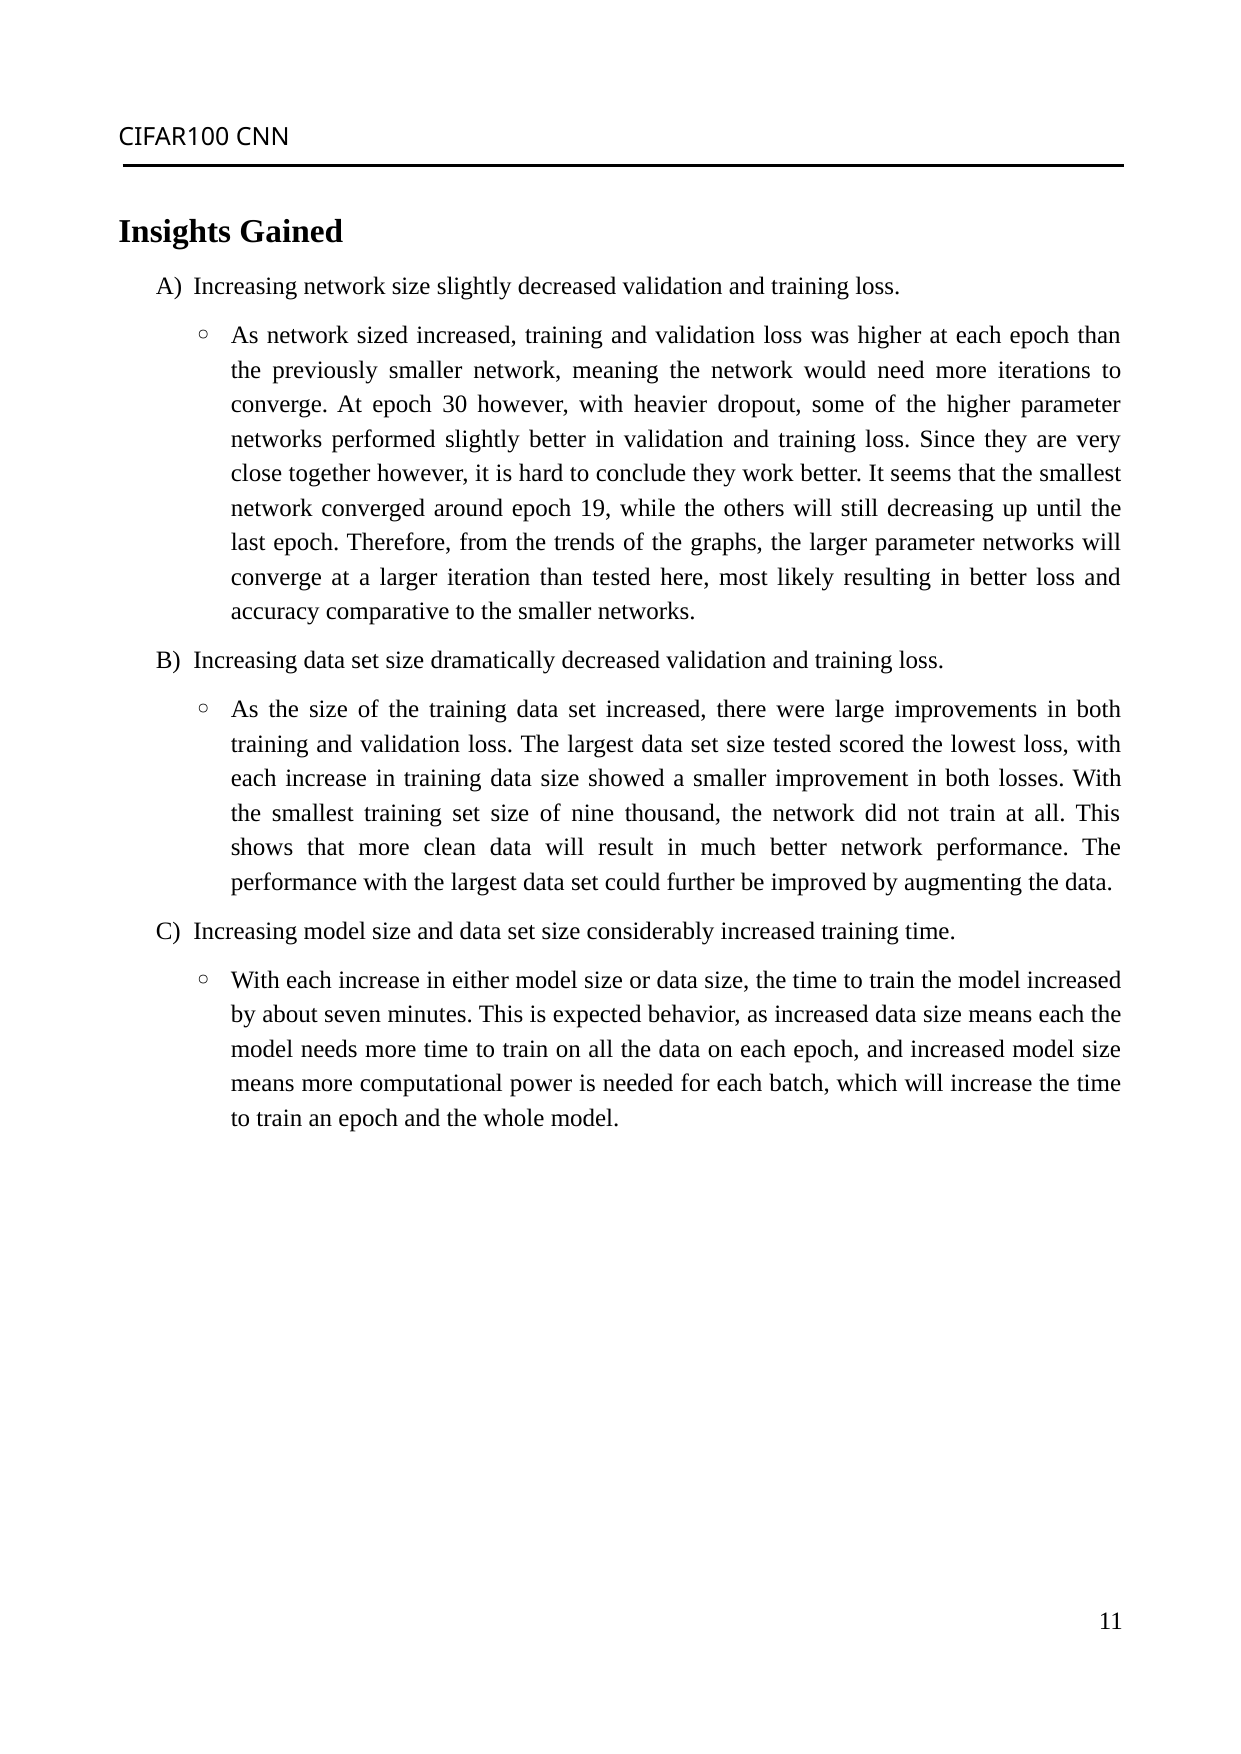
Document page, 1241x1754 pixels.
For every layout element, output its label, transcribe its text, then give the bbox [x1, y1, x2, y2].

list As the size of the training data set increased, there were large improvements in both training and validation loss. The largest data set size tested scored the lowest loss, with each increase in training data size showed a smaller improvement in both losses. With the smallest training set size of nine thousand, the network did not train at all. This shows that more clean data will result in much better network performance. The performance with the largest data set could further be improved by augmenting the data. [193, 694, 1122, 896]
text Insights Gained [118, 211, 1122, 249]
list With each increase in either model size or data size, the time to train the model increased by about seven minutes. This is expected behavior, as increased data size means each the model needs more time to train on all the data on each epoch, and increased model size means more computational power is needed for each batch, which will increase the time to train an epoch and the whole model. [193, 965, 1122, 1132]
list Increasing data set size dramatically decreased validation and training loss. [156, 645, 1122, 674]
list As network sized increased, training and validation loss was higher at each epoch than the previously smaller network, meaning the network would need more iterations to converge. At epoch 30 however, with heavier dropout, some of the higher parameter networks performed slightly better in validation and training loss. Since they are very close together however, it is hard to conclude they work better. It seems that the smallest network converged around epoch 19, while the others will still decreasing up until the last epoch. Therefore, from the trends of the graphs, the larger parameter networks will converge at a larger iteration than tested here, most likely resulting in better loss and accuracy comparative to the smaller networks. [193, 321, 1122, 625]
list Increasing network size slightly decreased validation and training loss. [156, 271, 1122, 300]
list Increasing model size and data set size considerably increased training time. [156, 916, 1122, 945]
